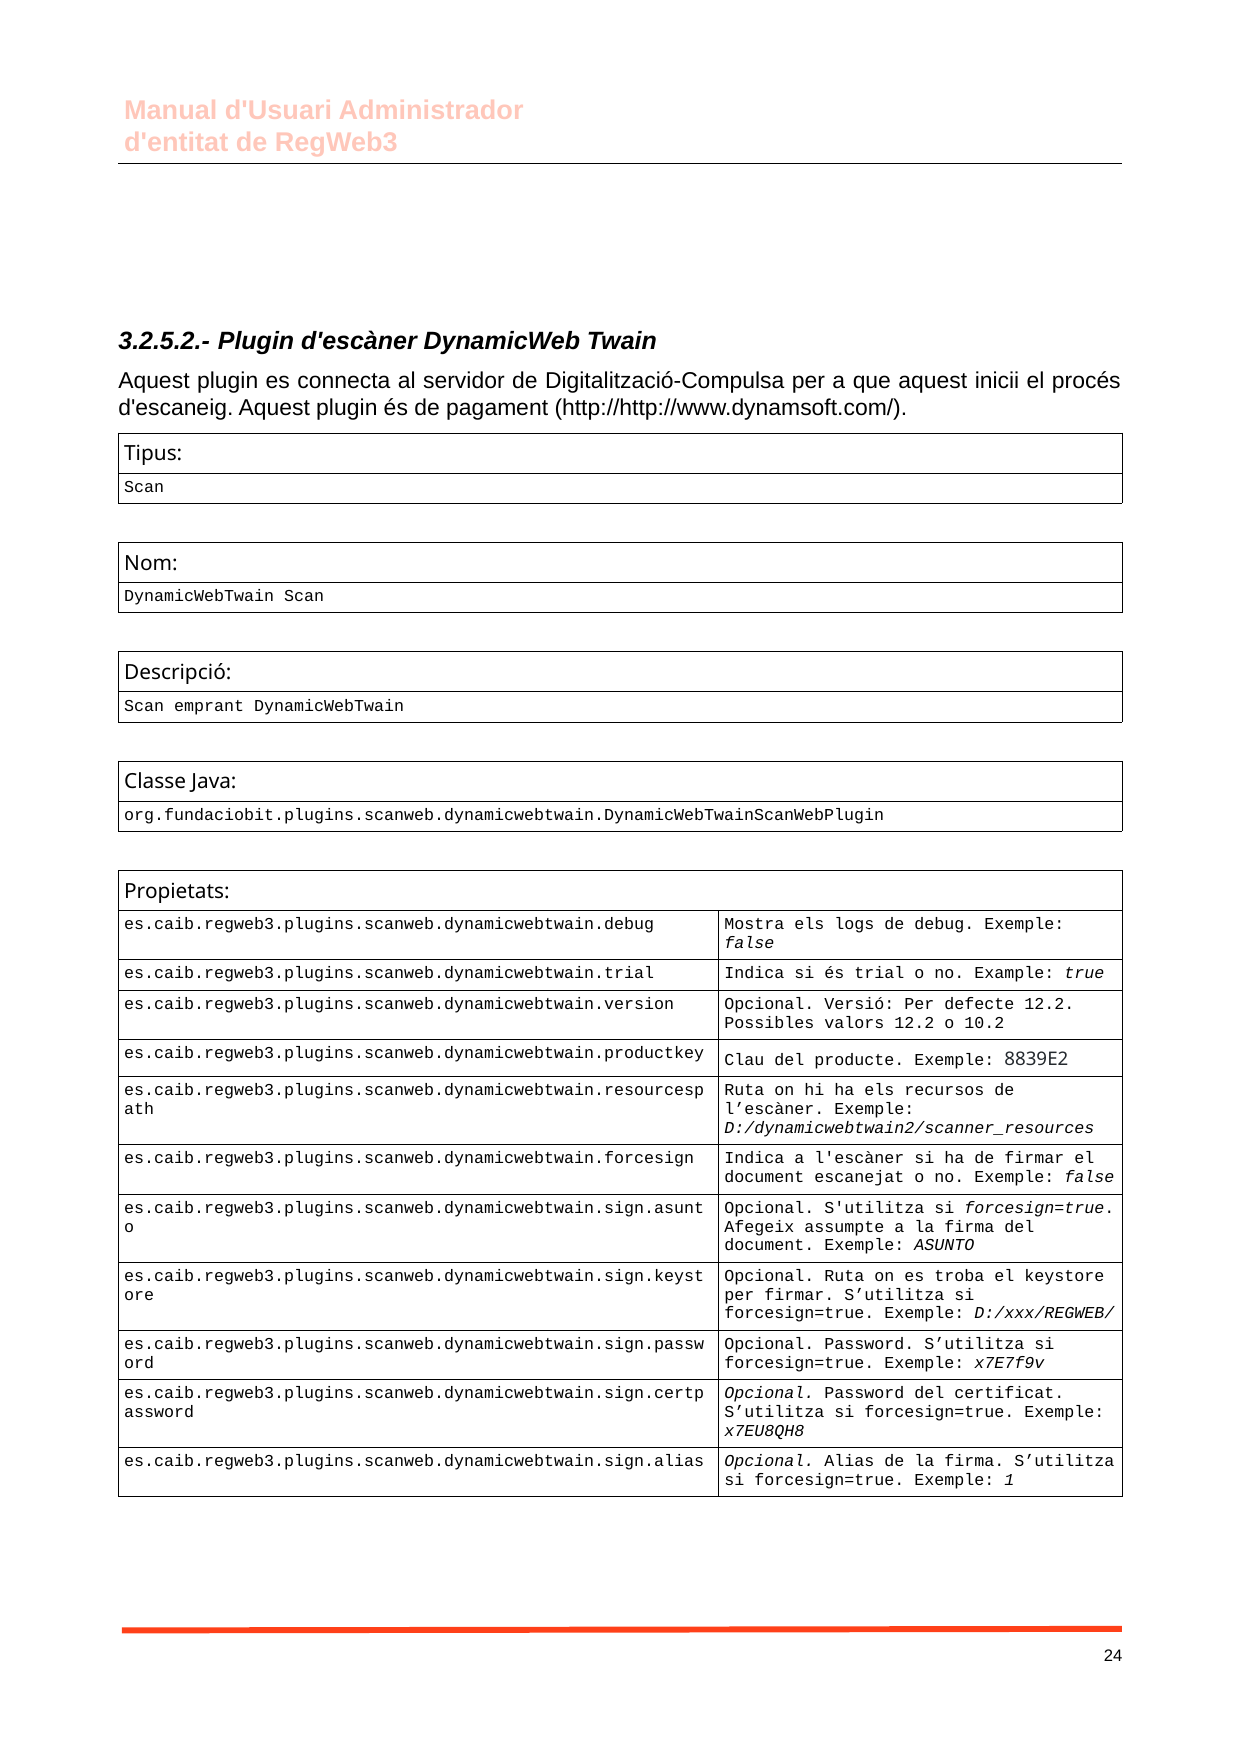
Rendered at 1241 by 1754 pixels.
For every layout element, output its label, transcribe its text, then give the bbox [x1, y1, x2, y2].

table_cell es.caib.regweb3.plugins.scanweb.dynamicwebtwain.sign.alias [119, 1448, 718, 1496]
table_header Classe Java: [119, 762, 1122, 801]
table_header Nom: [119, 543, 1122, 582]
table_cell Scan [119, 474, 1122, 503]
table_cell Opcional. S'utilitza si forcesign=true. Afegeix assumpte a la firma del document. Exemple: ASUNTO [719, 1195, 1122, 1262]
text Aquest plugin es connecta al servidor de Digitalització-Compulsa per a que aquest inicii el procés d'escaneig. Aquest plugin és de pagament (http://http://www.dynamsoft.com/). [118, 367, 1122, 420]
table_cell es.caib.regweb3.plugins.scanweb.dynamicwebtwain.debug [119, 911, 718, 959]
table_cell Indica a l'escàner si ha de firmar el document escanejat o no. Exemple: false [719, 1145, 1122, 1193]
table_cell es.caib.regweb3.plugins.scanweb.dynamicwebtwain.sign.certpassword [119, 1380, 718, 1447]
table_cell Opcional. Password. S’utilitza si forcesign=true. Exemple: x7E7f9v [719, 1331, 1122, 1379]
table_cell Scan emprant DynamicWebTwain [119, 692, 1122, 722]
table_cell Indica si és trial o no. Example: true [719, 960, 1122, 990]
table_cell Opcional. Versió: Per defecte 12.2. Possibles valors 12.2 o 10.2 [719, 991, 1122, 1039]
table_cell Opcional. Alias de la firma. S’utilitza si forcesign=true. Exemple: 1 [719, 1448, 1122, 1496]
table_cell es.caib.regweb3.plugins.scanweb.dynamicwebtwain.resourcespath [119, 1077, 718, 1144]
table_cell es.caib.regweb3.plugins.scanweb.dynamicwebtwain.sign.password [119, 1331, 718, 1379]
table_cell DynamicWebTwain Scan [119, 583, 1122, 612]
table_cell Opcional. Ruta on es troba el keystore per firmar. S’utilitza si forcesign=true. Exemple: D:/xxx/REGWEB/ [719, 1263, 1122, 1330]
table_header Propietats: [119, 871, 1122, 910]
table_cell es.caib.regweb3.plugins.scanweb.dynamicwebtwain.forcesign [119, 1145, 718, 1193]
table_cell Mostra els logs de debug. Exemple: false [719, 911, 1122, 959]
table_cell org.fundaciobit.plugins.scanweb.dynamicwebtwain.DynamicWebTwainScanWebPlugin [119, 802, 1122, 831]
subtitle Plugin d'escàner DynamicWeb Twain [118, 326, 1122, 355]
table_cell es.caib.regweb3.plugins.scanweb.dynamicwebtwain.sign.keystore [119, 1263, 718, 1330]
table_cell es.caib.regweb3.plugins.scanweb.dynamicwebtwain.trial [119, 960, 718, 990]
table_header Tipus: [119, 434, 1122, 472]
table_cell Opcional. Password del certificat. S’utilitza si forcesign=true. Exemple: x7EU8QH8 [719, 1380, 1122, 1447]
table_cell es.caib.regweb3.plugins.scanweb.dynamicwebtwain.sign.asunto [119, 1195, 718, 1262]
table_cell es.caib.regweb3.plugins.scanweb.dynamicwebtwain.productkey [119, 1040, 718, 1076]
table_cell es.caib.regweb3.plugins.scanweb.dynamicwebtwain.version [119, 991, 718, 1039]
table_header Descripció: [119, 652, 1122, 691]
table_cell Clau del producte. Exemple: 8839E2 [719, 1040, 1122, 1076]
table_cell Ruta on hi ha els recursos de l’escàner. Exemple: D:/dynamicwebtwain2/scanner_resources [719, 1077, 1122, 1144]
